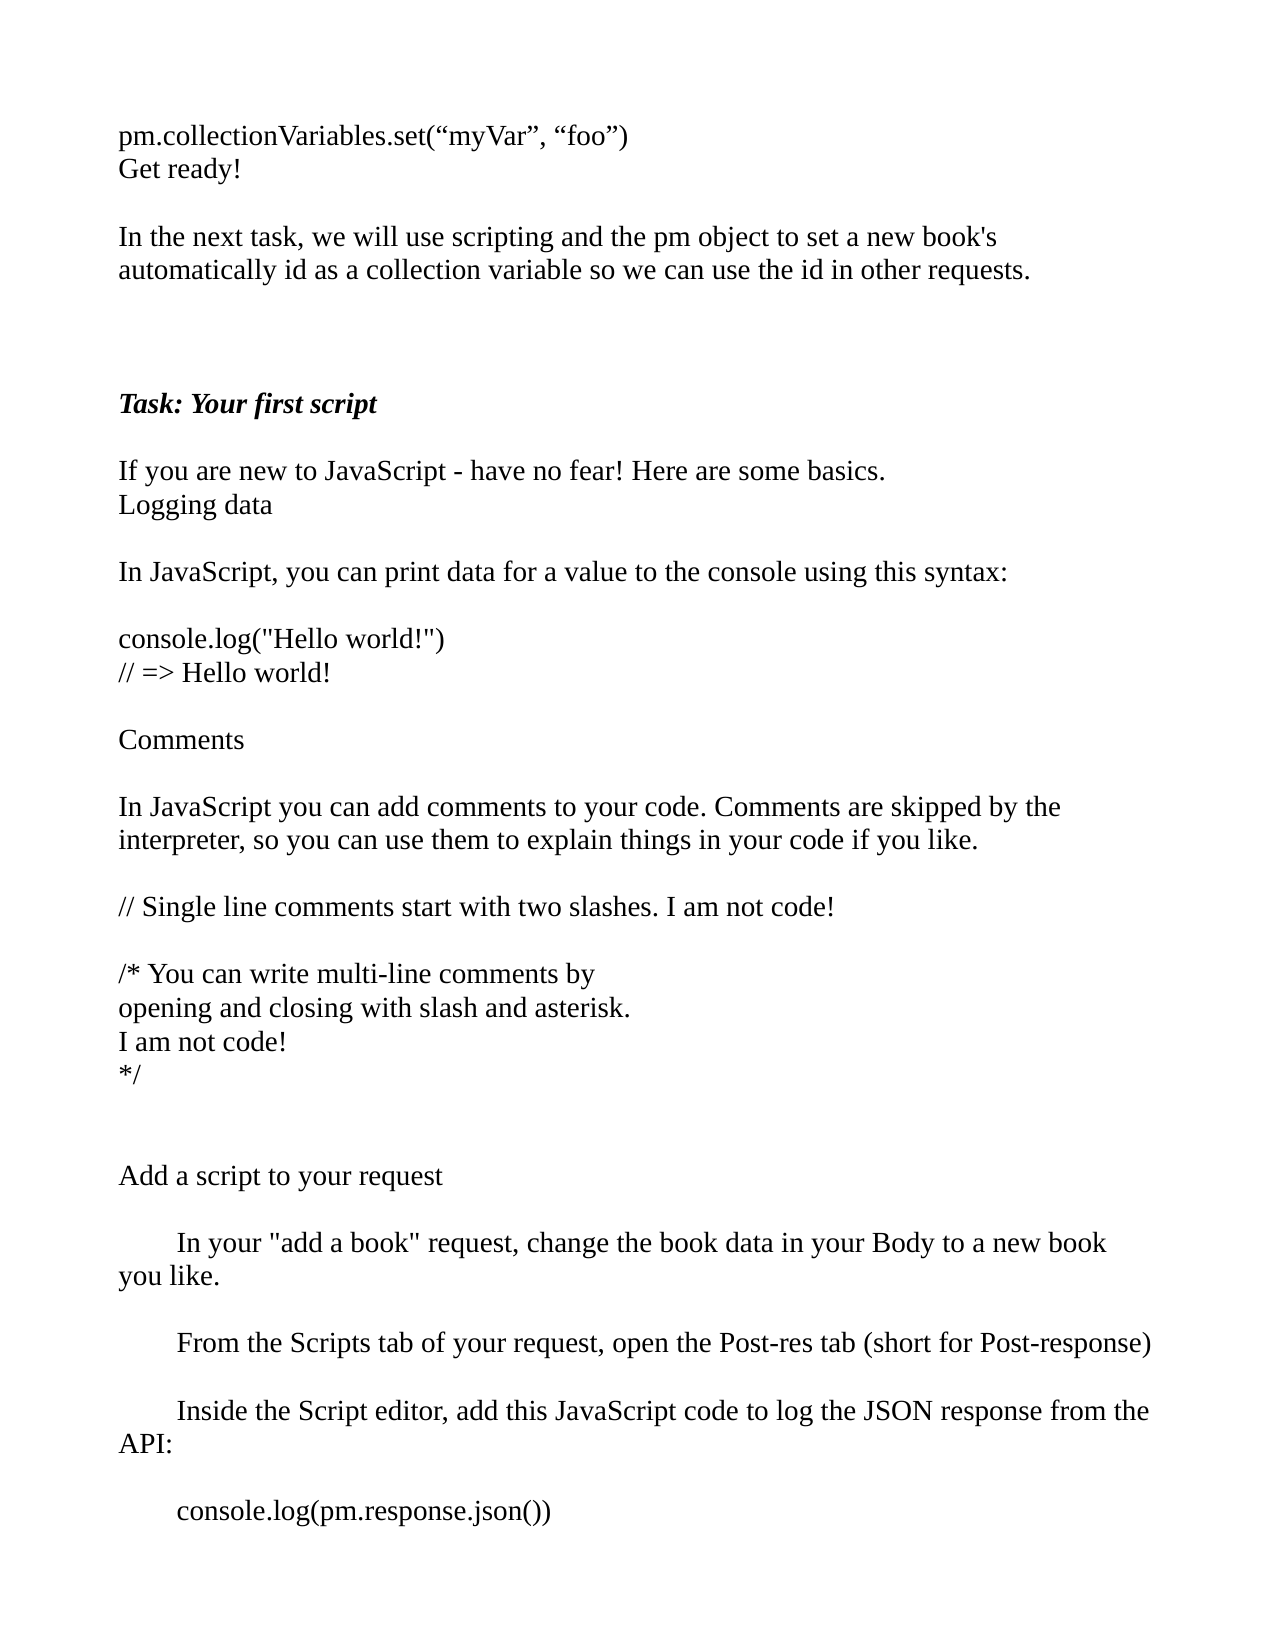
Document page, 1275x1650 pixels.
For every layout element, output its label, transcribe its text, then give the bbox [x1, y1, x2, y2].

text Add a script to your request [118, 1158, 1157, 1191]
text Get ready! [118, 152, 1157, 185]
text // Single line comments start with two slashes. I am not code! [118, 889, 1157, 923]
text From the Scripts tab of your request, open the Post-res tab (short for Post-response) [118, 1326, 1157, 1359]
text Logging data [118, 487, 1157, 521]
text pm.collectionVariables.set(“myVar”, “foo”) [118, 118, 1157, 152]
text Comments [118, 722, 1157, 755]
text opening and closing with slash and asterisk. [118, 990, 1157, 1024]
text console.log(pm.response.json()) [118, 1493, 1157, 1527]
text console.log("Hello world!") [118, 621, 1157, 655]
text /* You can write multi-line comments by [118, 957, 1157, 990]
text In the next task, we will use scripting and the pm object to set a new book's automatically id as a collection variable so we can use the id in other requests. [118, 219, 1157, 286]
text In your "add a book" request, change the book data in your Body to a new book you like. [118, 1225, 1157, 1292]
text Inside the Script editor, add this JavaScript code to log the JSON response from the API: [118, 1393, 1157, 1460]
text // => Hello world! [118, 655, 1157, 688]
text Task: Your first script [118, 386, 1157, 420]
text I am not code! [118, 1024, 1157, 1057]
text */ [118, 1057, 1157, 1091]
text In JavaScript, you can print data for a value to the console using this syntax: [118, 554, 1157, 588]
text In JavaScript you can add comments to your code. Comments are skipped by the interpreter, so you can use them to explain things in your code if you like. [118, 789, 1157, 856]
text If you are new to JavaScript - have no fear! Here are some basics. [118, 453, 1157, 487]
